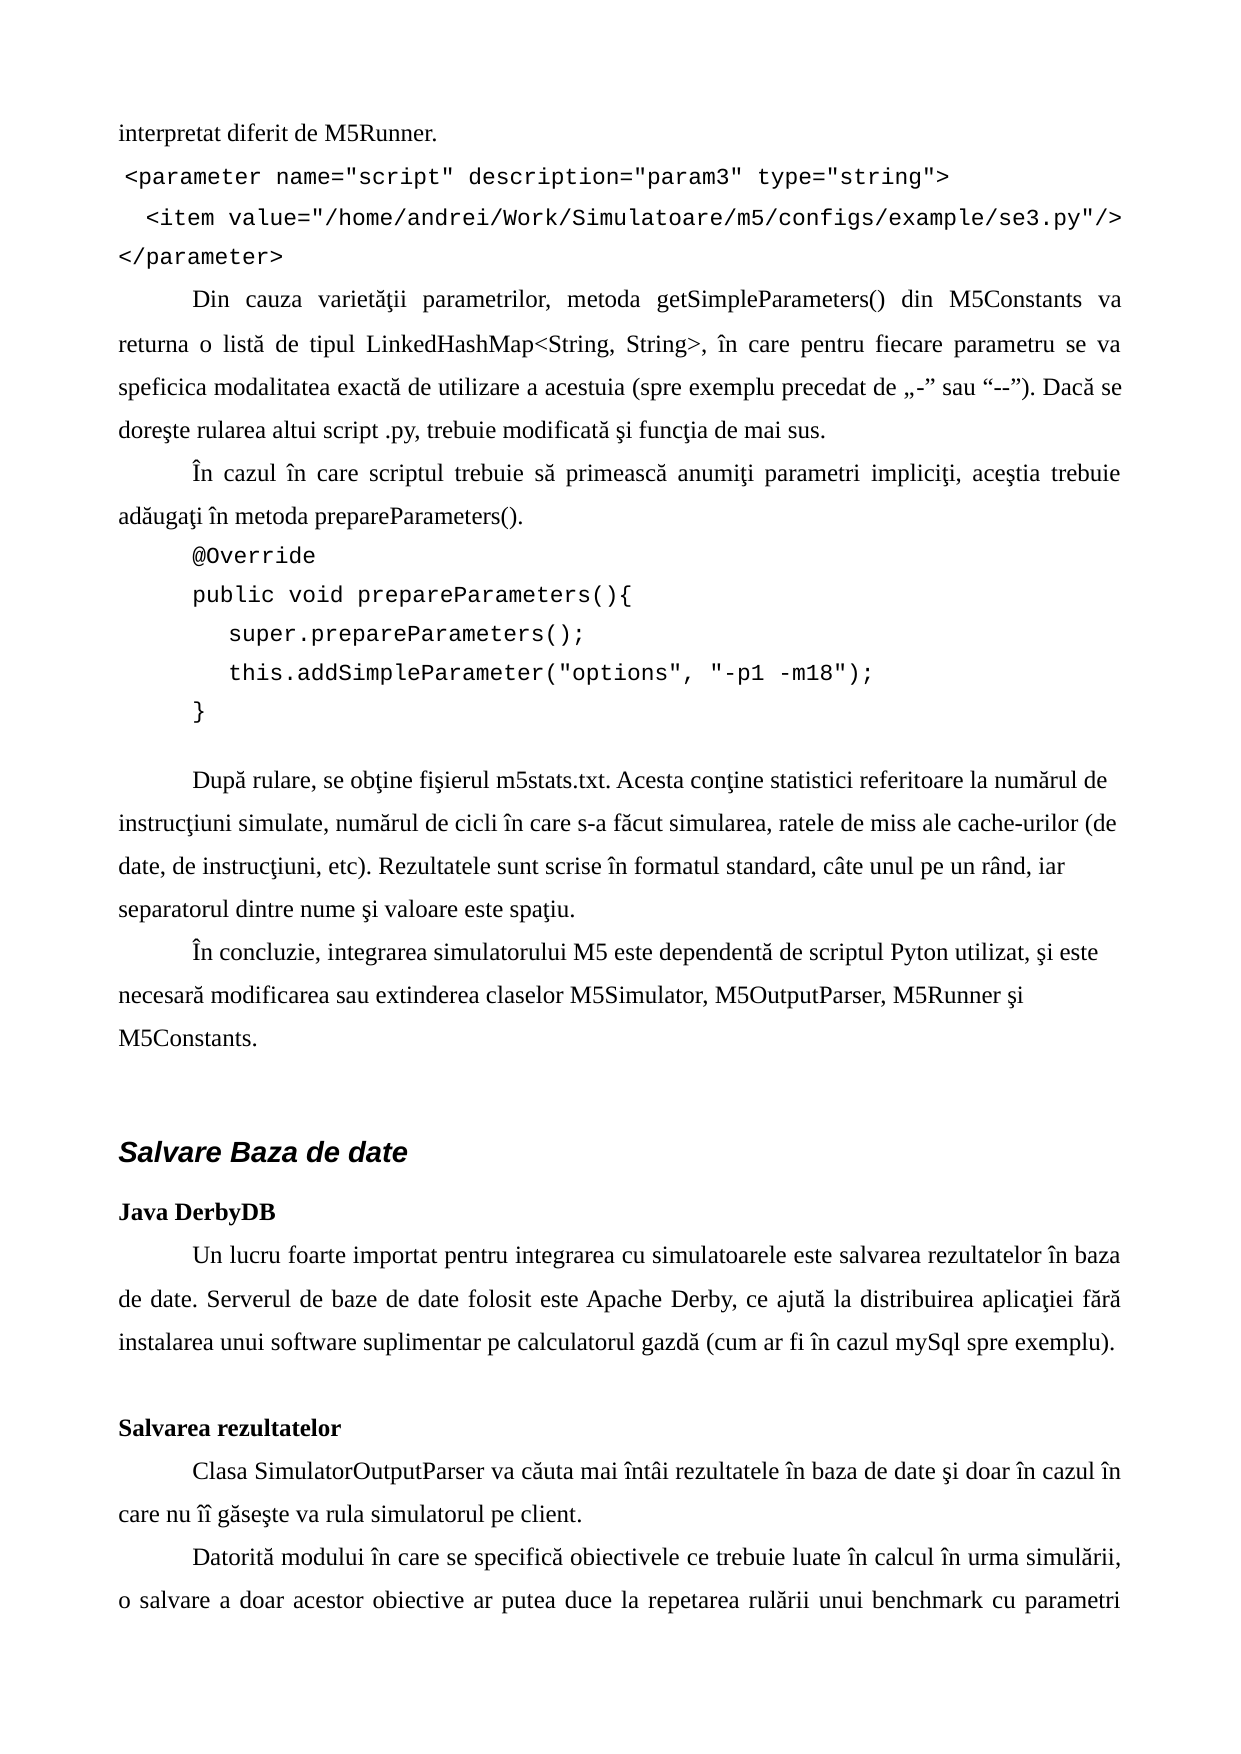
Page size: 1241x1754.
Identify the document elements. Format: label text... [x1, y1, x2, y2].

text } [118, 700, 1122, 726]
text @Override [118, 544, 1122, 570]
text super.prepareParameters(); [118, 622, 1122, 648]
text Salvarea rezultatelor [118, 1413, 1122, 1442]
text <item value="/home/andrei/Work/Simulatoare/m5/configs/example/se3.py"/> [118, 207, 1122, 232]
text interpretat diferit de M5Runner. [118, 118, 1122, 147]
text public void prepareParameters(){ [118, 583, 1122, 609]
text Din cauza varietăţii parametrilor, metoda getSimpleParameters() din M5Constants va returna o listă de tipul LinkedHashMap<String, String>, în care pentru fiecare parametru se va speficica modalitatea exactă de utilizare a acestuia (spre exemplu precedat de „-” sau “--”). Dacă se doreşte rularea altui script .py, trebuie modificată şi funcţia de mai sus. [118, 284, 1122, 444]
text </parameter> [118, 245, 1122, 271]
text <parameter name="script" description="param3" type="string"> [118, 161, 1122, 191]
text În concluzie, integrarea simulatorului M5 este dependentă de scriptul Pyton utilizat, şi este necesară modificarea sau extinderea claselor M5Simulator, M5OutputParser, M5Runner şi M5Constants. [118, 937, 1122, 1052]
text Datorită modului în care se specifică obiectivele ce trebuie luate în calcul în urma simulării, o salvare a doar acestor obiective ar putea duce la repetarea rulării unui benchmark cu parametri [118, 1542, 1122, 1614]
text this.addSimpleParameter("options", "-p1 -m18"); [118, 661, 1122, 687]
text În cazul în care scriptul trebuie să primească anumiţi parametri impliciţi, aceştia trebuie adăugaţi în metoda prepareParameters(). [118, 458, 1122, 530]
text Un lucru foarte importat pentru integrarea cu simulatoarele este salvarea rezultatelor în baza de date. Serverul de baze de date folosit este Apache Derby, ce ajută la distribuirea aplicaţiei fără instalarea unui software suplimentar pe calculatorul gazdă (cum ar fi în cazul mySql spre exemplu). [118, 1241, 1122, 1356]
subtitle Salvare Baza de date [118, 1135, 1122, 1168]
text Java DerbyDB [118, 1197, 1122, 1226]
text După rulare, se obţine fişierul m5stats.txt. Acesta conţine statistici referitoare la numărul de instrucţiuni simulate, numărul de cicli în care s-a făcut simularea, ratele de miss ale cache-urilor (de date, de instrucţiuni, etc). Rezultatele sunt scrise în formatul standard, câte unul pe un rând, iar separatorul dintre nume şi valoare este spaţiu. [118, 765, 1122, 923]
text Clasa SimulatorOutputParser va căuta mai întâi rezultatele în baza de date şi doar în cazul în care nu îî găseşte va rula simulatorul pe client. [118, 1456, 1122, 1528]
